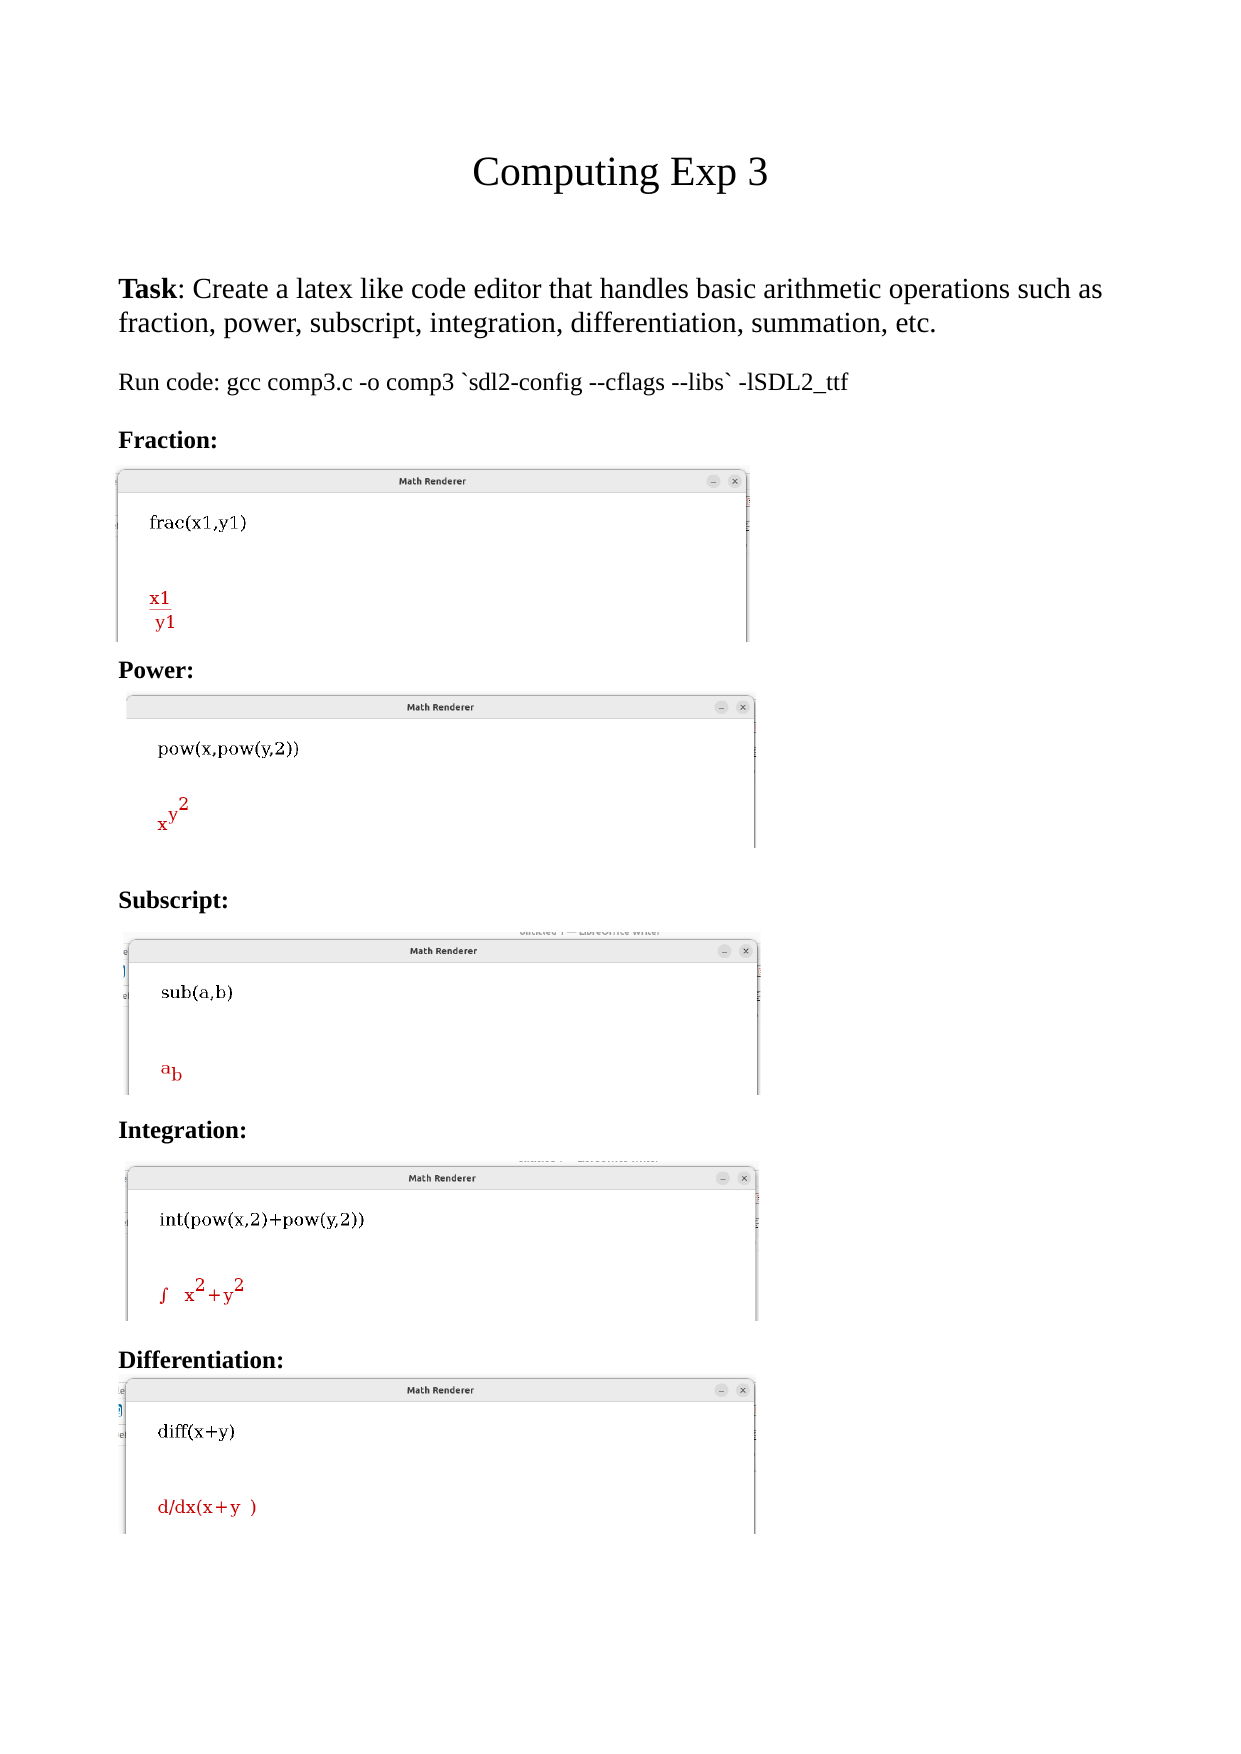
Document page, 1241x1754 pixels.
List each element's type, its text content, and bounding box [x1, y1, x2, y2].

text Power: [118, 655, 1122, 683]
picture [118, 1374, 757, 1440]
picture [124, 1161, 760, 1224]
text Computing Exp 3 [118, 147, 1122, 195]
text Integration: [118, 1115, 1122, 1143]
text Differentiation: [118, 1345, 1122, 1373]
picture [115, 465, 750, 557]
text Run code: gcc comp3.c -o comp3 `sdl2-config --cflags --libs` -lSDL2_ttf [118, 367, 1122, 396]
text Task: Create a latex like code editor that handles basic arithmetic operations such as fraction, power, subscript, integration, differentiation, summation, etc. [118, 271, 1122, 338]
text Fraction: [118, 425, 1122, 453]
picture [126, 691, 757, 753]
picture [123, 932, 761, 997]
text Subscript: [118, 885, 1122, 913]
